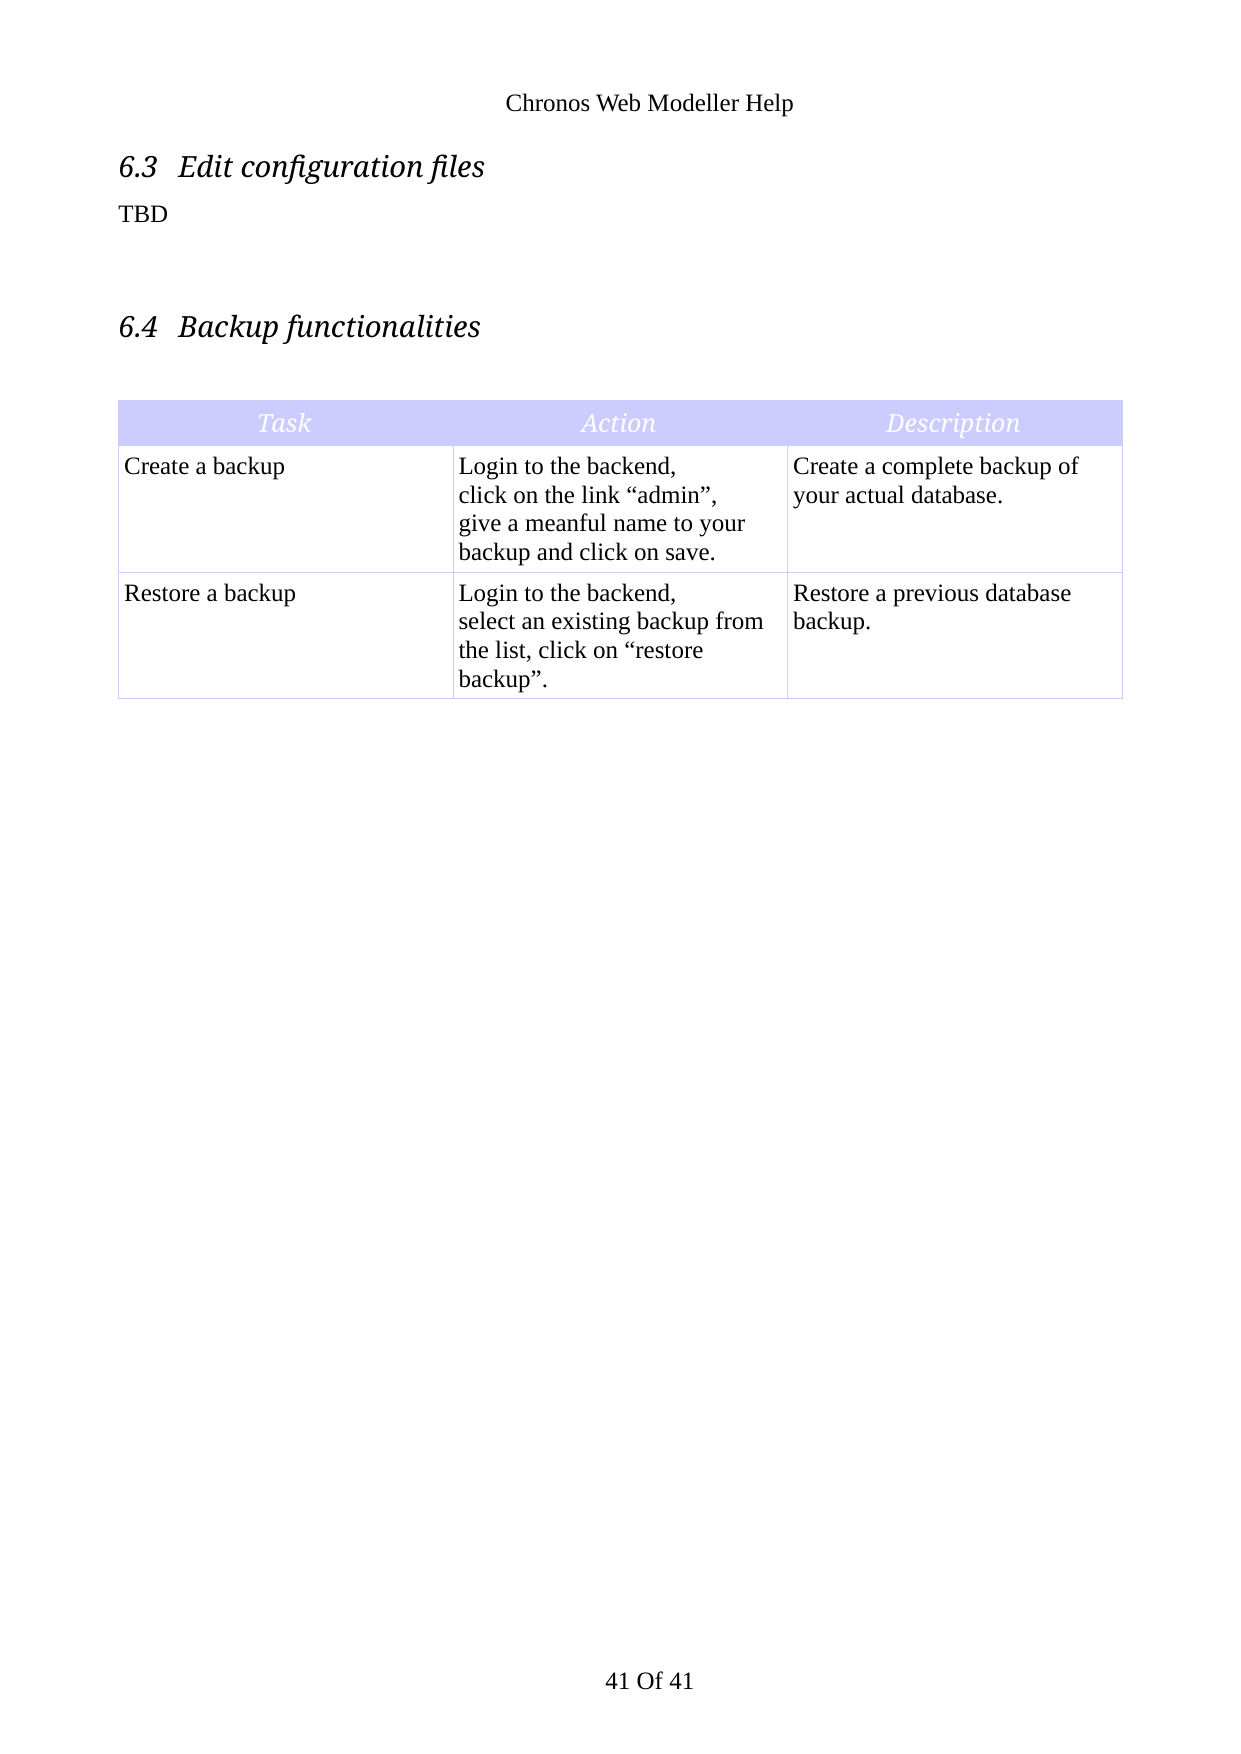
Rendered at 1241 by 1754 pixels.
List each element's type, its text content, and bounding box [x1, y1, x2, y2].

table_cell Restore a backup [119, 573, 453, 698]
subtitle Backup functionalities [118, 306, 1181, 346]
table_header Action [454, 401, 787, 445]
subtitle Edit configuration files [118, 146, 1181, 186]
table_header Description [788, 401, 1122, 445]
table_cell Create a complete backup of your actual database. [788, 446, 1122, 572]
text TBD [118, 199, 1181, 227]
table_cell Login to the backend, click on the link “admin”, give a meanful name to your backup and click on save. [454, 446, 787, 572]
table_cell Restore a previous database backup. [788, 573, 1122, 698]
table_header Task [119, 401, 453, 445]
table_cell Create a backup [119, 446, 453, 572]
table_cell Login to the backend, select an existing backup from the list, click on “restore backup”. [454, 573, 787, 698]
